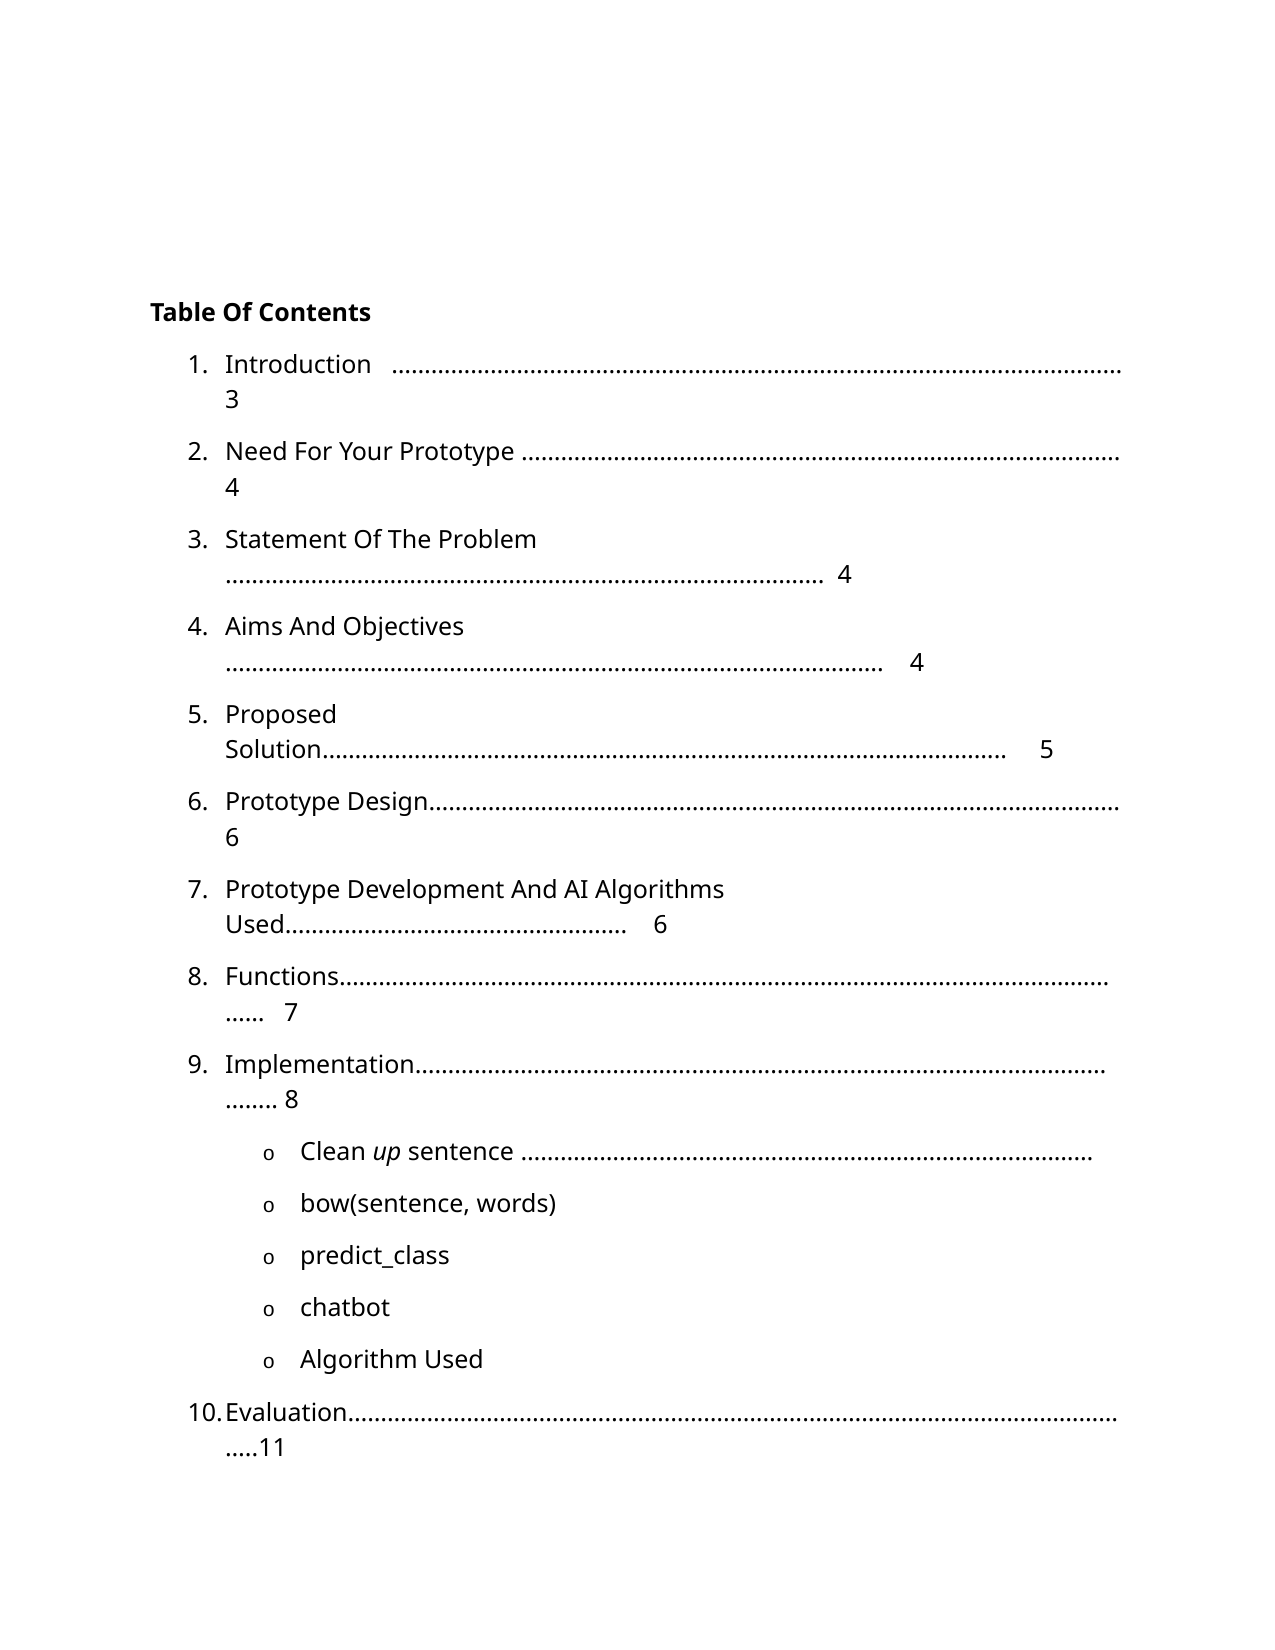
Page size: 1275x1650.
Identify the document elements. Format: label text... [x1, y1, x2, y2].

list Prototype Development And AI Algorithms Used……………………………………………. 6 [187, 871, 1125, 941]
list chatbot [262, 1290, 1125, 1324]
list Proposed Solution………………………………………………………………………………………….. 5 [187, 696, 1125, 766]
list Algorithm Used [262, 1342, 1125, 1376]
list Clean up sentence …………………………………………………………………………… [262, 1134, 1125, 1168]
text Table Of Contents [150, 294, 1125, 328]
list Prototype Design…………………………………………………………………………………………… 6 [187, 784, 1125, 853]
list bow(sentence, words) [262, 1186, 1125, 1220]
list Need For Your Prototype ………………………………………………………………………………. 4 [187, 434, 1125, 503]
list Evaluation…………………………………………………………………………………………………………..11 [187, 1394, 1125, 1464]
list Statement Of The Problem ………………………………………………………………………………. 4 [187, 521, 1125, 591]
list Implementation………………………………………………………………………………………………….. 8 [187, 1046, 1125, 1116]
list Functions…………………………………………………………………………………………………………… 7 [187, 959, 1125, 1028]
list Aims And Objectives ………………………………………………………………………………………. 4 [187, 609, 1125, 678]
list predict_class [262, 1238, 1125, 1272]
list Introduction ………………………………………………………………………………………………… 3 [187, 346, 1125, 416]
